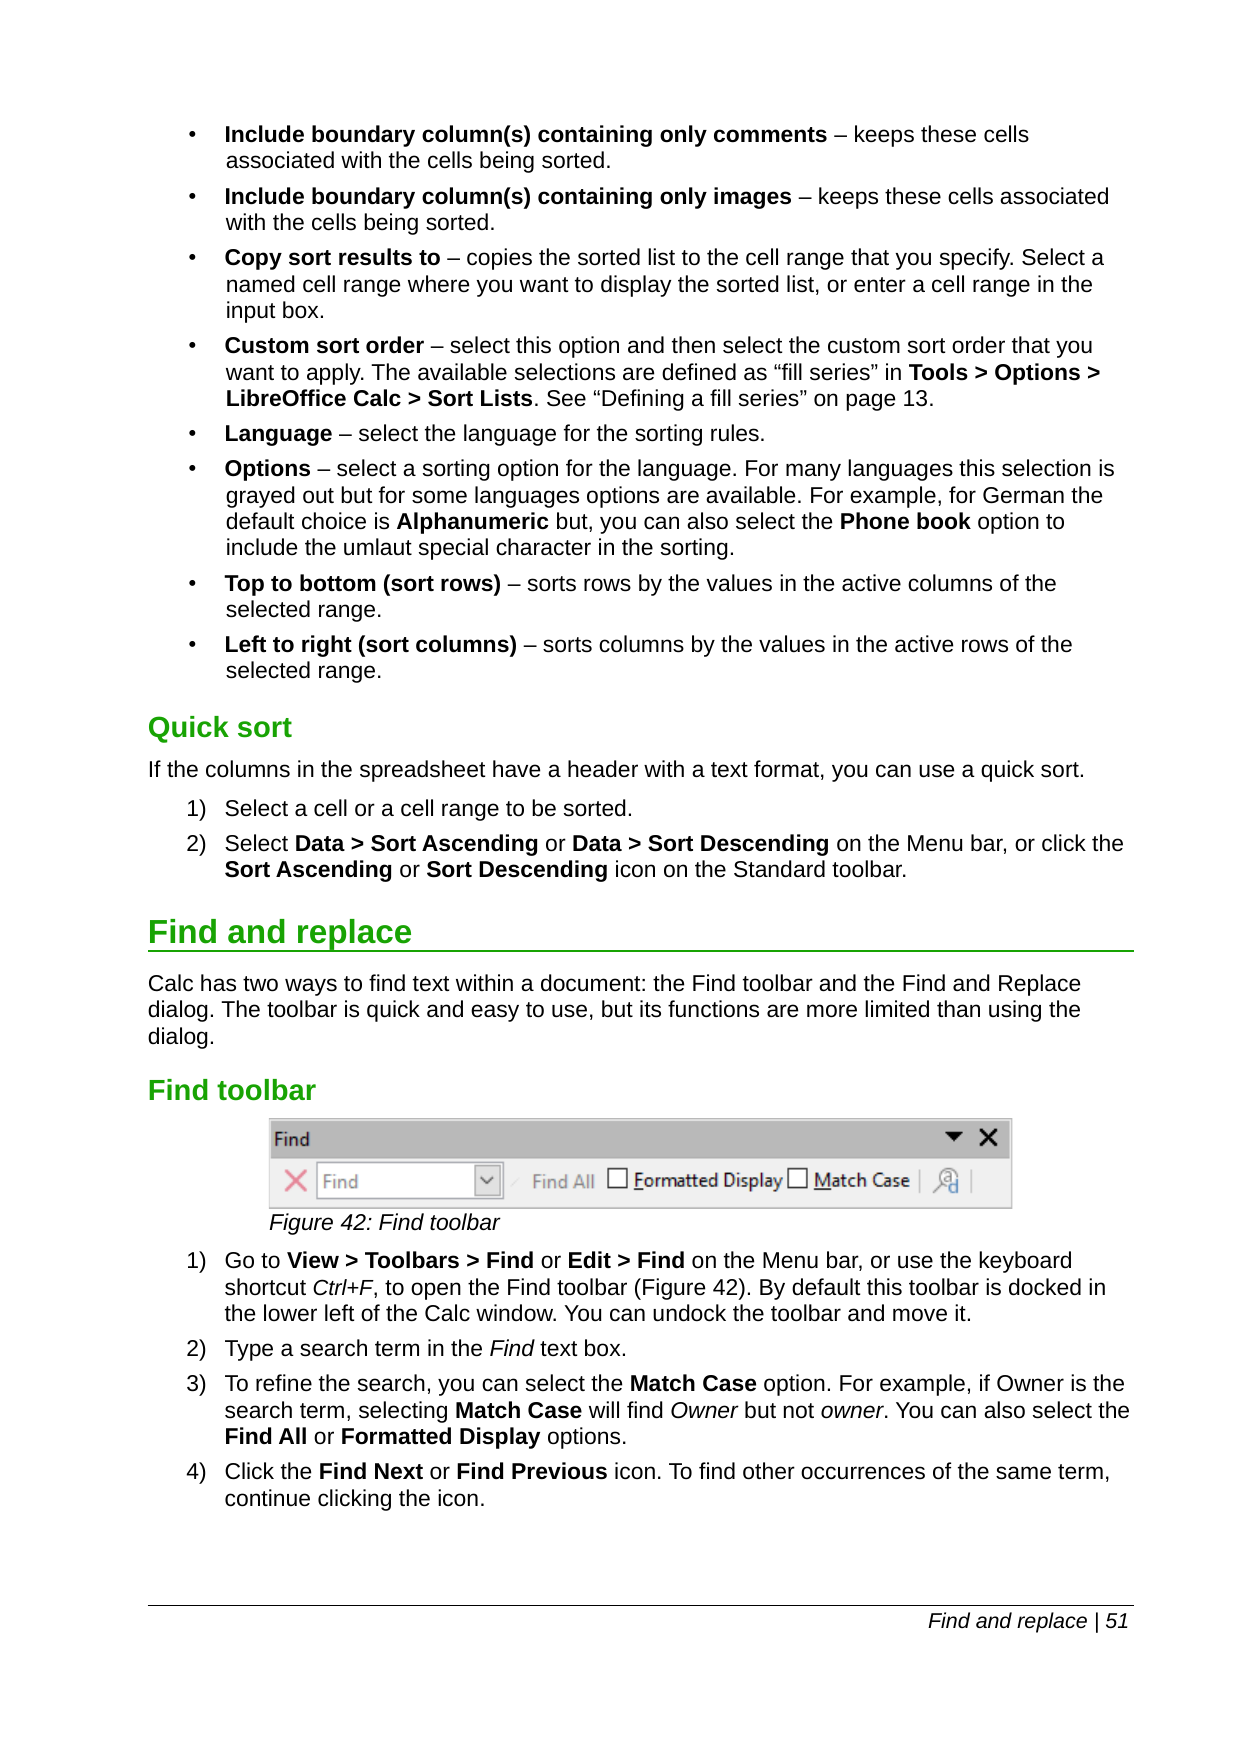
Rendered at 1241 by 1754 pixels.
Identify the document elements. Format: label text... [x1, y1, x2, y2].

list Select Data > Sort Ascending or Data > Sort Descending on the Menu bar, or click the Sort Ascending or Sort Descending icon on the Standard toolbar. [207, 830, 1134, 882]
list Custom sort order – select this option and then select the custom sort order that you want to apply. The available selections are defined as “fill series” in Tools > Options > LibreOffice Calc > Sort Lists. See “Defining a fill series” on page 13. [185, 329, 1134, 411]
list Top to bottom (sort rows) – sorts rows by the values in the active columns of the selected range. [185, 567, 1134, 622]
list Options – select a sorting option for the language. For many languages this selection is grayed out but for some languages options are available. For example, for German the default choice is Alphanumeric but, you can also select the Phone book option to include the umlaut special character in the sorting. [185, 452, 1134, 561]
list Language – select the language for the sorting rules. [185, 417, 1134, 446]
picture [268, 1118, 1013, 1209]
list Select a cell or a cell range to be sorted. [207, 794, 1134, 821]
list Click the Find Next or Find Previous icon. To find other occurrences of the same term, continue clicking the icon. [207, 1458, 1134, 1511]
list Include boundary column(s) containing only comments – keeps these cells associated with the cells being sorted. [185, 118, 1134, 174]
list Include boundary column(s) containing only images – keeps these cells associated with the cells being sorted. [185, 180, 1134, 235]
subtitle Find and replace [148, 912, 1134, 950]
text If the columns in the spreadsheet have a header with a text format, you can use a quick sort. [148, 756, 1134, 782]
text Figure 42: Find toolbar [269, 1209, 1013, 1235]
text Calc has two ways to find text within a document: the Find toolbar and the Find and Replace dialog. The toolbar is quick and easy to use, but its functions are more limited than using the dialog. [148, 970, 1134, 1049]
subtitle Quick sort [148, 710, 1134, 744]
list Go to View > Toolbars > Find or Edit > Find on the Menu bar, or use the keyboard shortcut Ctrl+F, to open the Find toolbar (Figure 42). By default this toolbar is docked in the lower left of the Calc window. You can undock the toolbar and move it. [207, 1247, 1134, 1326]
subtitle Find toolbar [148, 1073, 1134, 1106]
list Type a search term in the Find text box. [207, 1335, 1134, 1362]
list Copy sort results to – copies the sorted list to the cell range that you specify. Select a named cell range where you want to display the sorted list, or enter a cell range in the input box. [185, 241, 1134, 323]
list To refine the search, you can select the Match Case option. For example, if Owner is the search term, selecting Match Case will find Owner but not owner. You can also select the Find All or Formatted Display options. [207, 1370, 1134, 1449]
list Left to right (sort columns) – sorts columns by the values in the active rows of the selected range. [185, 628, 1134, 687]
